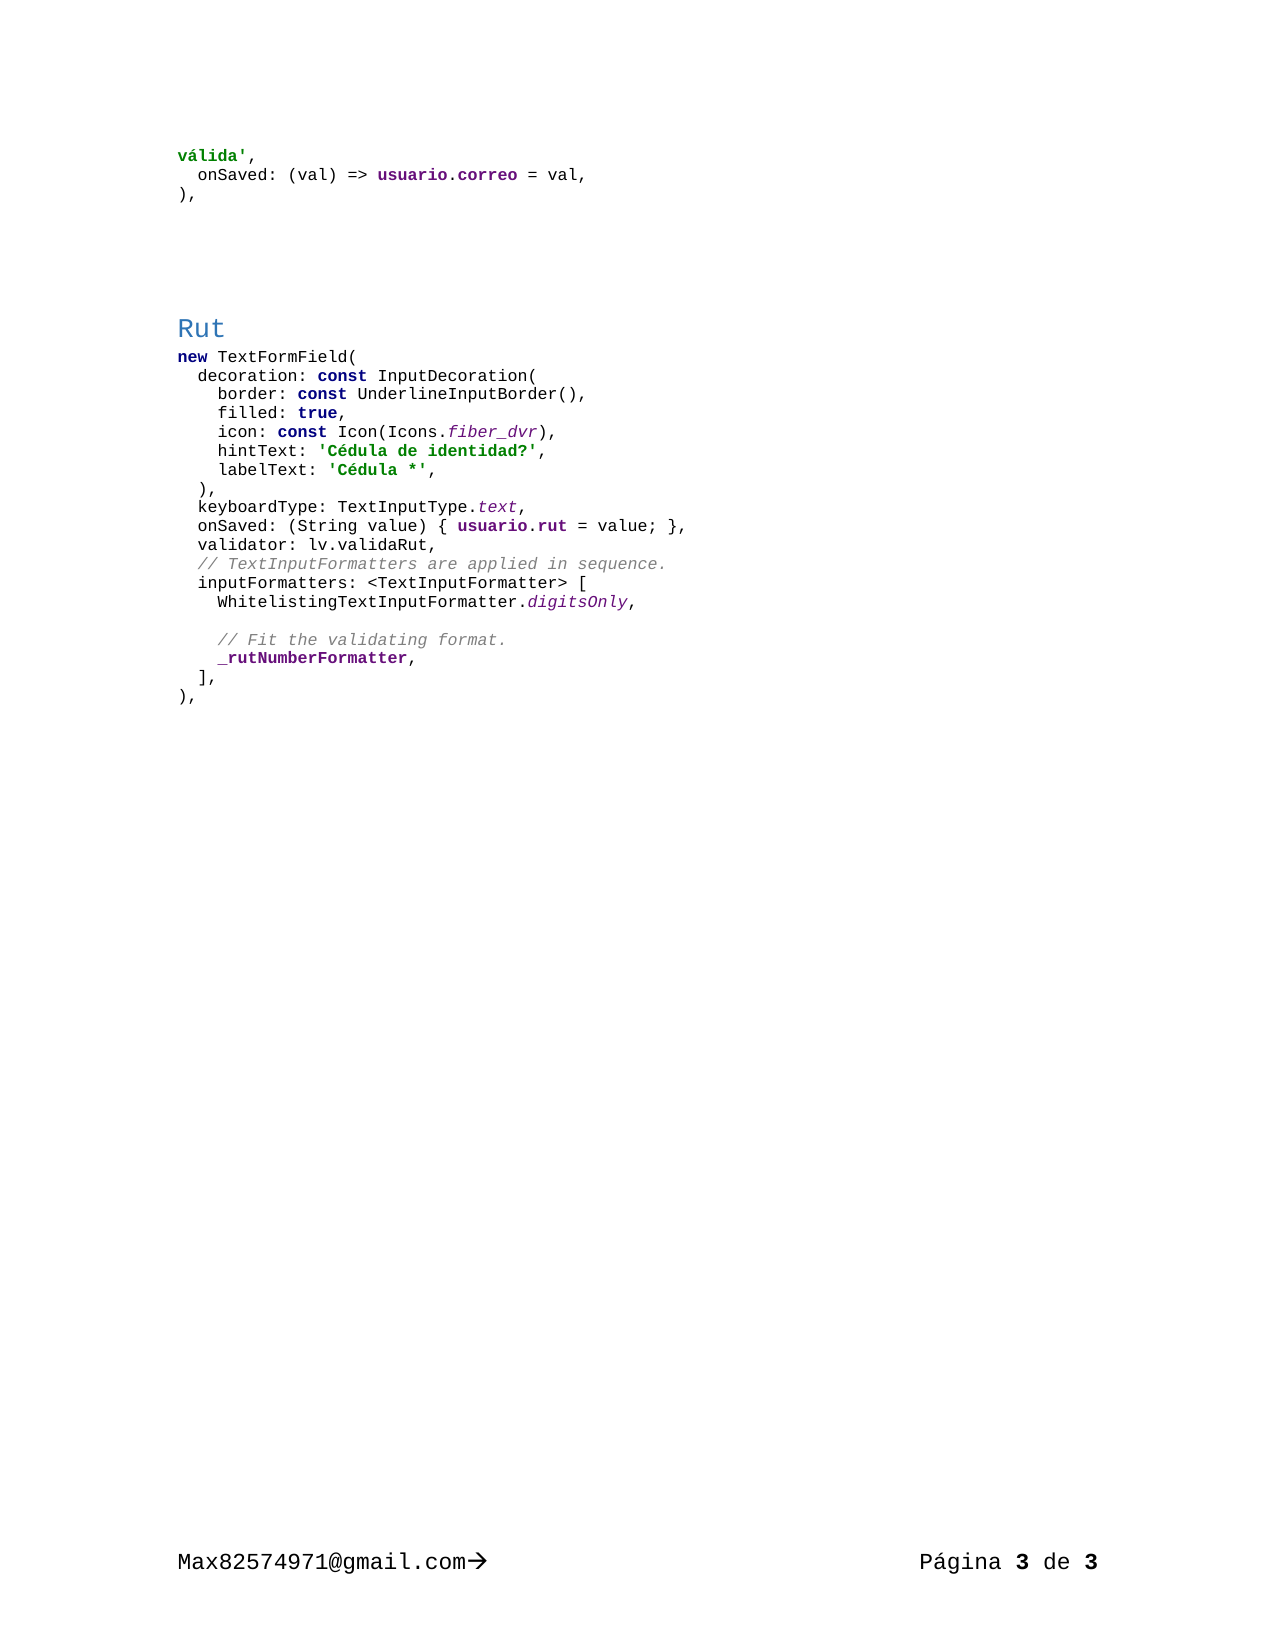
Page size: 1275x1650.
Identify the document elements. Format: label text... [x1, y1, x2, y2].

subtitle Rut [177, 315, 1098, 346]
text new TextFormField( decoration: const InputDecoration( border: const UnderlineInputBorder(), filled: true, icon: const Icon(Icons.fiber_dvr), hintText: 'Cédula de identidad?', labelText: 'Cédula *', ), keyboardType: TextInputType.text, onSaved: (String value) { usuario.rut = value; }, validator: lv.validaRut, // TextInputFormatters are applied in sequence. inputFormatters: <TextInputFormatter> [ WhitelistingTextInputFormatter.digitsOnly, // Fit the validating format. _rutNumberFormatter, ], ), [177, 348, 1098, 706]
text válida', onSaved: (val) => usuario.correo = val, ), [177, 148, 1098, 204]
